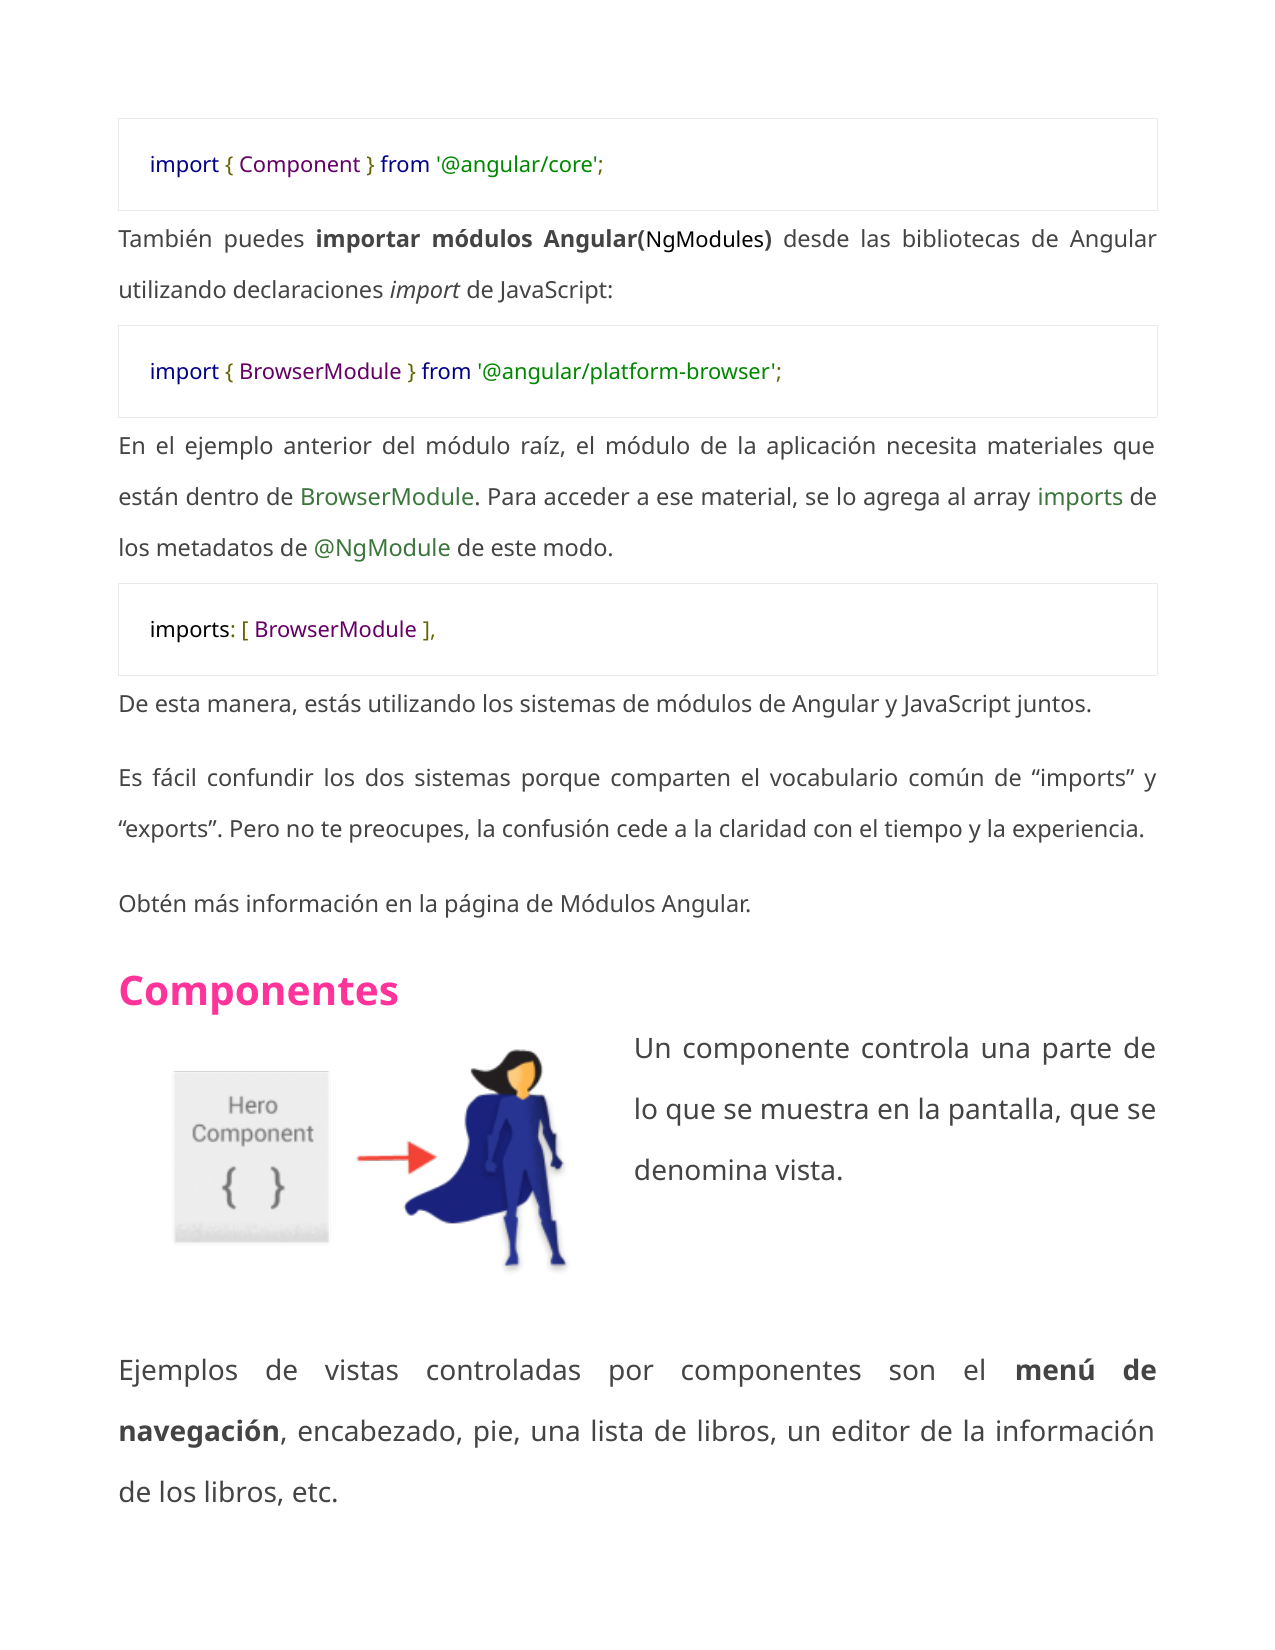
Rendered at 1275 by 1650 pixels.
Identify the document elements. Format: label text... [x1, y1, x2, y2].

text imports: [ BrowserModule ], [119, 584, 1157, 675]
subtitle Componentes [118, 962, 1157, 1017]
text De esta manera, estás utilizando los sistemas de módulos de Angular y JavaScript juntos. [118, 687, 1157, 719]
text import { Component } from '@angular/core'; [119, 119, 1157, 210]
text import { BrowserModule } from '@angular/platform-browser'; [119, 326, 1157, 417]
text Es fácil confundir los dos sistemas porque comparten el vocabulario común de “imports” y “exports”. Pero no te preocupes, la confusión cede a la claridad con el tiempo y la experiencia. [118, 762, 1157, 845]
text Obtén más información en la página de Módulos Angular. [118, 887, 1157, 919]
picture [118, 1028, 587, 1297]
text En el ejemplo anterior del módulo raíz, el módulo de la aplicación necesita materiales que están dentro de BrowserModule. Para acceder a ese material, se lo agrega al array imports de los metadatos de @NgModule de este modo. [118, 429, 1157, 563]
text También puedes importar módulos Angular(NgModules) desde las bibliotecas de Angular utilizando declaraciones import de JavaScript: [118, 222, 1157, 306]
text Ejemplos de vistas controladas por componentes son el menú de navegación, encabezado, pie, una lista de libros, un editor de la información de los libros, etc. [118, 1350, 1157, 1511]
text Un componente controla una parte de lo que se muestra en la pantalla, que se denomina vista. [587, 1028, 1157, 1189]
